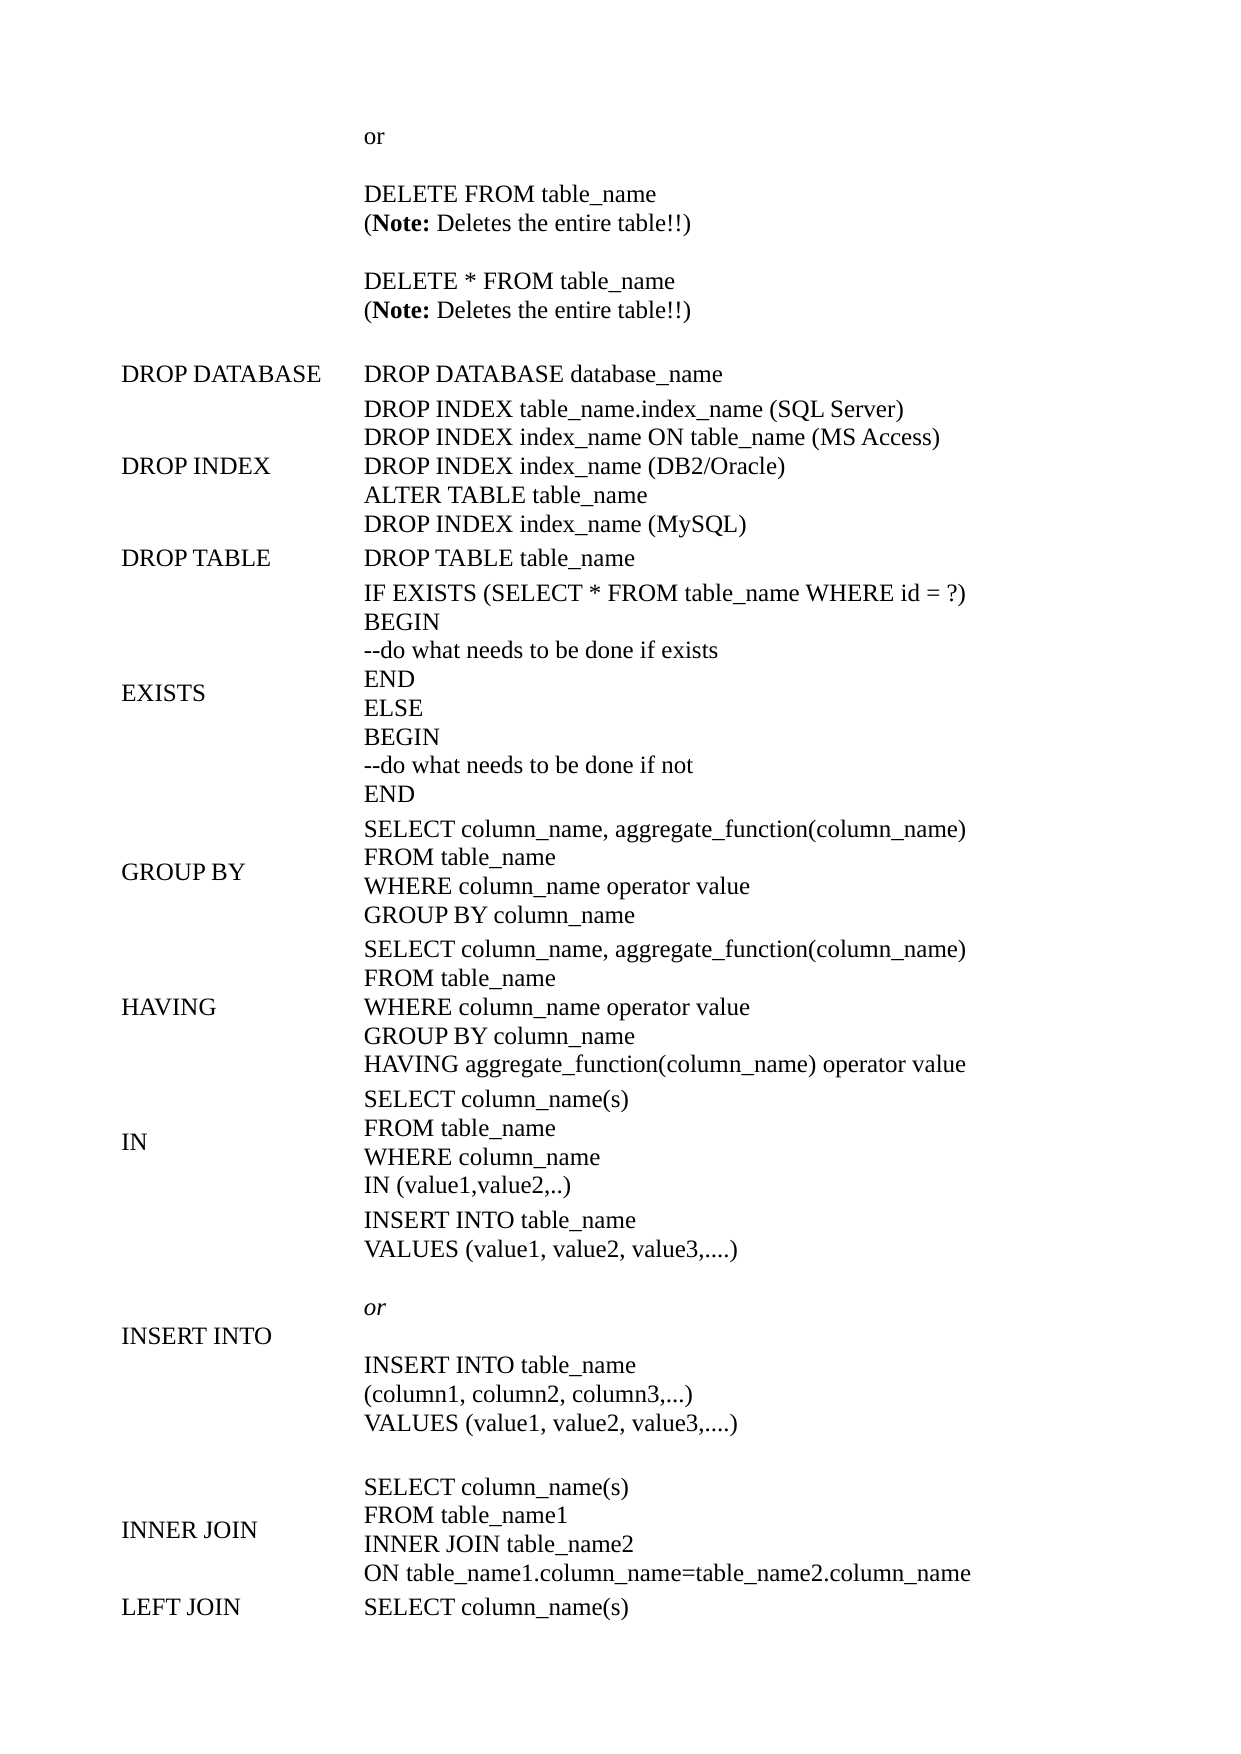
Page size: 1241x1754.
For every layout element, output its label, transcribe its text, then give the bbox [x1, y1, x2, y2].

table_cell DROP DATABASE [118, 356, 361, 391]
table_cell EXISTS [118, 575, 361, 811]
table_cell LEFT JOIN [118, 1590, 361, 1624]
table_cell HAVING [118, 932, 361, 1081]
table_cell DROP DATABASE database_name [361, 356, 983, 391]
table_cell DROP INDEX [118, 391, 361, 540]
table_cell [118, 118, 361, 356]
table_cell SELECT column_name, aggregate_function(column_name) FROM table_name WHERE column_name operator value GROUP BY column_name [361, 811, 983, 932]
table_cell SELECT column_name(s) FROM table_name WHERE column_name IN (value1,value2,..) [361, 1081, 983, 1202]
table_cell DROP TABLE [118, 540, 361, 575]
table_cell INSERT INTO table_name VALUES (value1, value2, value3,....) or INSERT INTO table_name (column1, column2, column3,...) VALUES (value1, value2, value3,....) [361, 1202, 983, 1469]
table_cell SELECT column_name, aggregate_function(column_name) FROM table_name WHERE column_name operator value GROUP BY column_name HAVING aggregate_function(column_name) operator value [361, 932, 983, 1081]
table_cell DROP INDEX table_name.index_name (SQL Server) DROP INDEX index_name ON table_name (MS Access) DROP INDEX index_name (DB2/Oracle) ALTER TABLE table_name DROP INDEX index_name (MySQL) [361, 391, 983, 540]
table_cell GROUP BY [118, 811, 361, 932]
table_cell INSERT INTO [118, 1202, 361, 1469]
table_cell INNER JOIN [118, 1469, 361, 1589]
table_cell IF EXISTS (SELECT * FROM table_name WHERE id = ?) BEGIN --do what needs to be done if exists END ELSE BEGIN --do what needs to be done if not END [361, 575, 983, 811]
table_cell SELECT column_name(s) [361, 1590, 983, 1624]
table_cell IN [118, 1081, 361, 1202]
table_cell DROP TABLE table_name [361, 540, 983, 575]
table_cell or DELETE FROM table_name (Note: Deletes the entire table!!) DELETE * FROM table_name (Note: Deletes the entire table!!) [361, 118, 983, 356]
table_cell SELECT column_name(s) FROM table_name1 INNER JOIN table_name2 ON table_name1.column_name=table_name2.column_name [361, 1469, 983, 1589]
